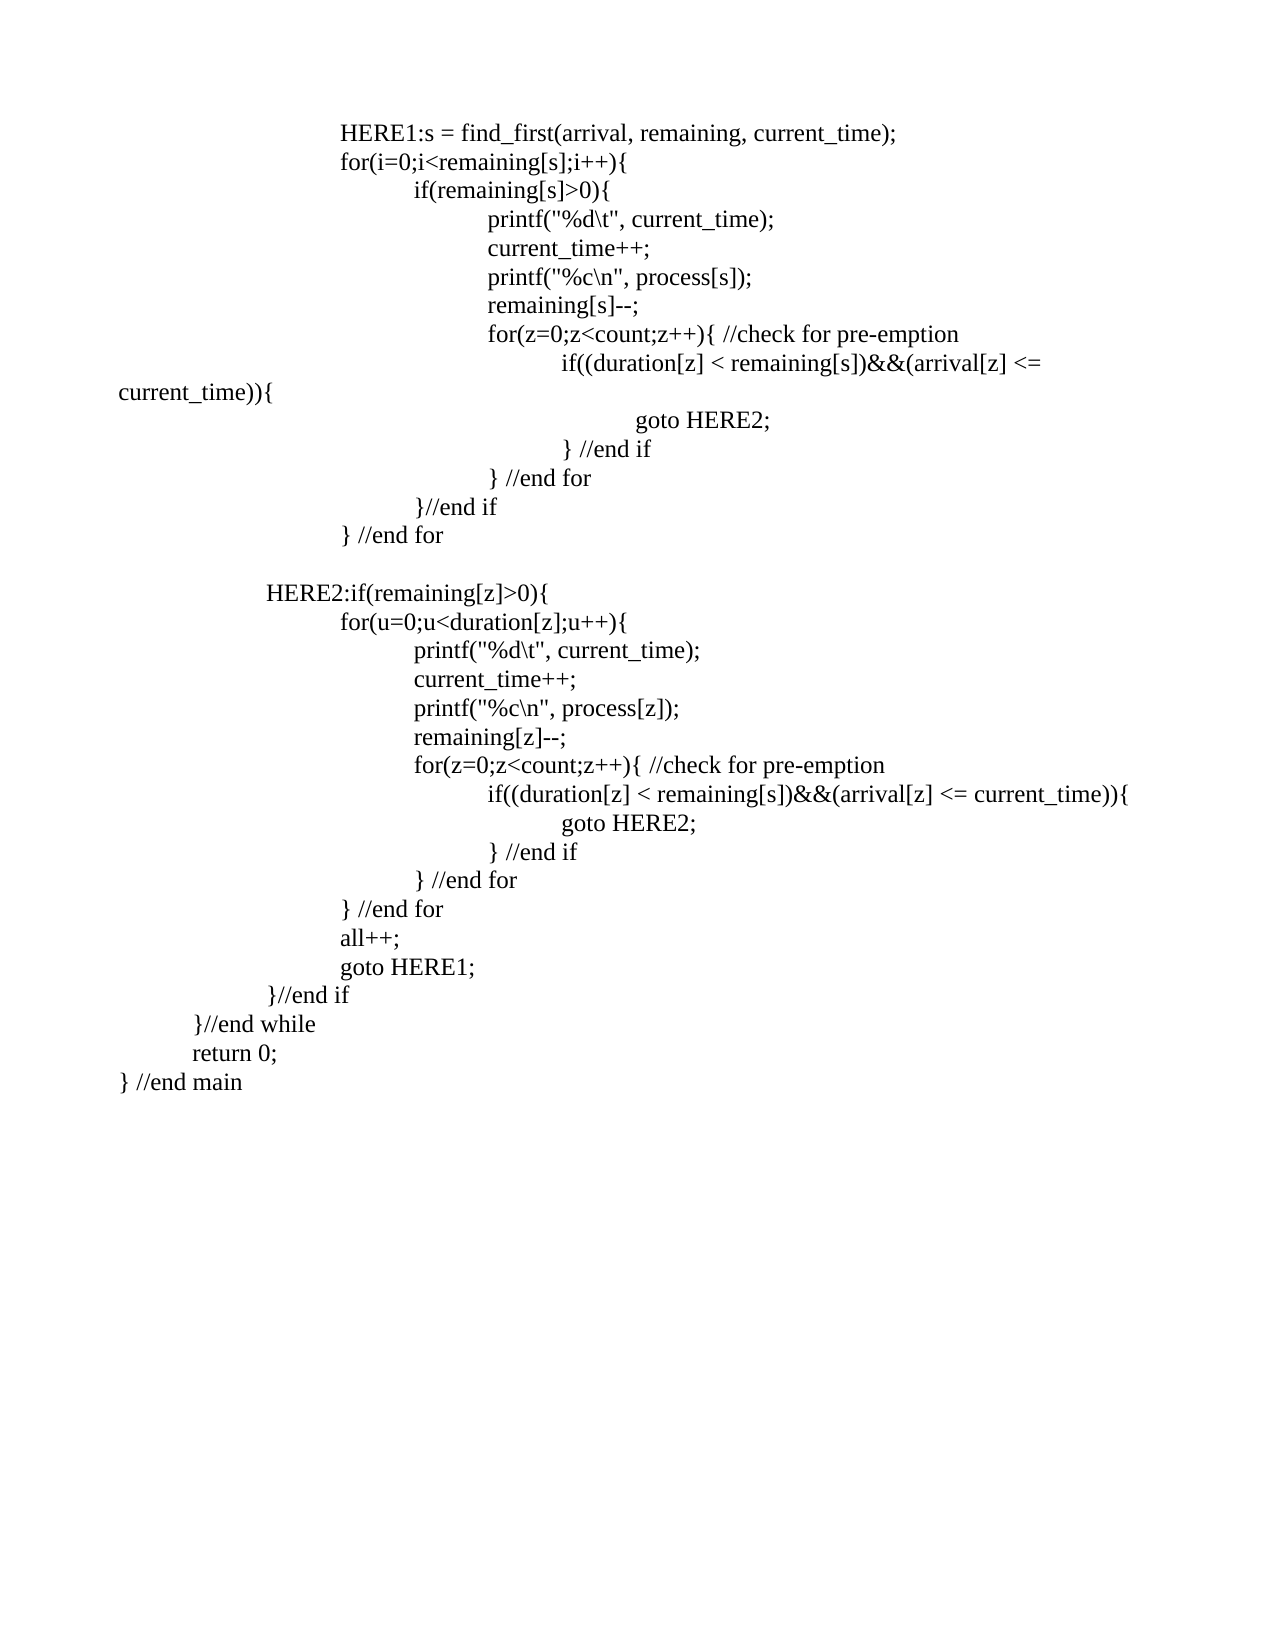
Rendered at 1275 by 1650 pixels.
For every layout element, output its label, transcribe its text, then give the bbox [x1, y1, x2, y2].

text HERE2:if(remaining[z]>0){ [118, 578, 1157, 607]
text goto HERE2; [118, 406, 1157, 434]
text if((duration[z] < remaining[s])&&(arrival[z] <= current_time)){ [118, 348, 1157, 406]
text goto HERE1; [118, 952, 1157, 981]
text goto HERE2; [118, 808, 1157, 837]
text current_time++; [118, 233, 1157, 262]
text } //end for [118, 894, 1157, 923]
text printf("%c\n", process[s]); [118, 262, 1157, 291]
text }//end if [118, 492, 1157, 521]
text return 0; [118, 1038, 1157, 1067]
text }//end if [118, 981, 1157, 1009]
text for(i=0;i<remaining[s];i++){ [118, 147, 1157, 176]
text for(z=0;z<count;z++){ //check for pre-emption [118, 319, 1157, 348]
text printf("%d\t", current_time); [118, 204, 1157, 233]
text } //end for [118, 463, 1157, 492]
text for(u=0;u<duration[z];u++){ [118, 607, 1157, 636]
text printf("%c\n", process[z]); [118, 693, 1157, 722]
text } //end if [118, 837, 1157, 866]
text current_time++; [118, 664, 1157, 693]
text if((duration[z] < remaining[s])&&(arrival[z] <= current_time)){ [118, 779, 1157, 808]
text for(z=0;z<count;z++){ //check for pre-emption [118, 751, 1157, 779]
text all++; [118, 923, 1157, 952]
text if(remaining[s]>0){ [118, 176, 1157, 204]
text printf("%d\t", current_time); [118, 636, 1157, 664]
text remaining[s]--; [118, 291, 1157, 319]
text }//end while [118, 1009, 1157, 1038]
text } //end for [118, 866, 1157, 894]
text } //end for [118, 521, 1157, 549]
text remaining[z]--; [118, 722, 1157, 751]
text HERE1:s = find_first(arrival, remaining, current_time); [118, 118, 1157, 147]
text } //end main [118, 1067, 1157, 1096]
text } //end if [118, 434, 1157, 463]
